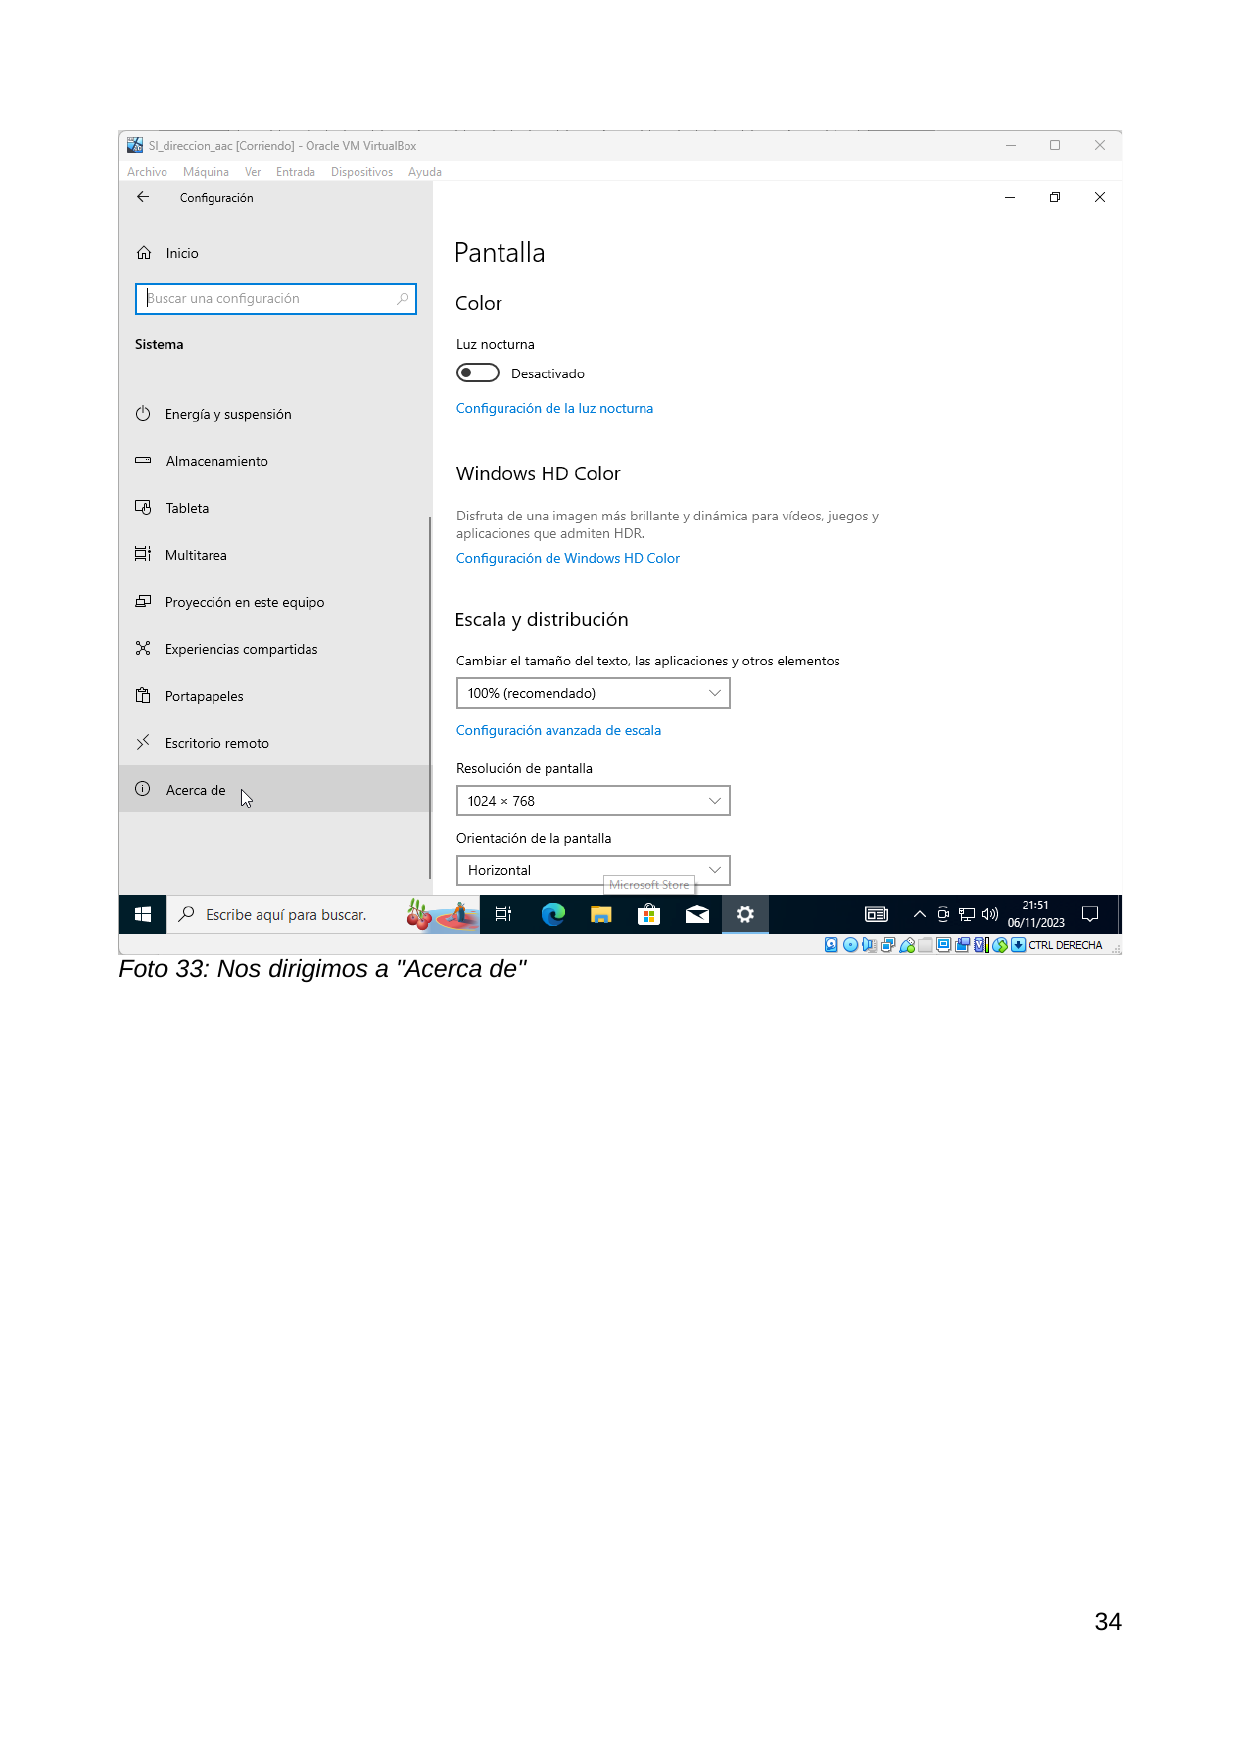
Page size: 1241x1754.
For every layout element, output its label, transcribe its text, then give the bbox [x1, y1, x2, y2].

picture [118, 130, 1123, 955]
text Foto 33: Nos dirigimos a "Acerca de" [118, 955, 1122, 983]
